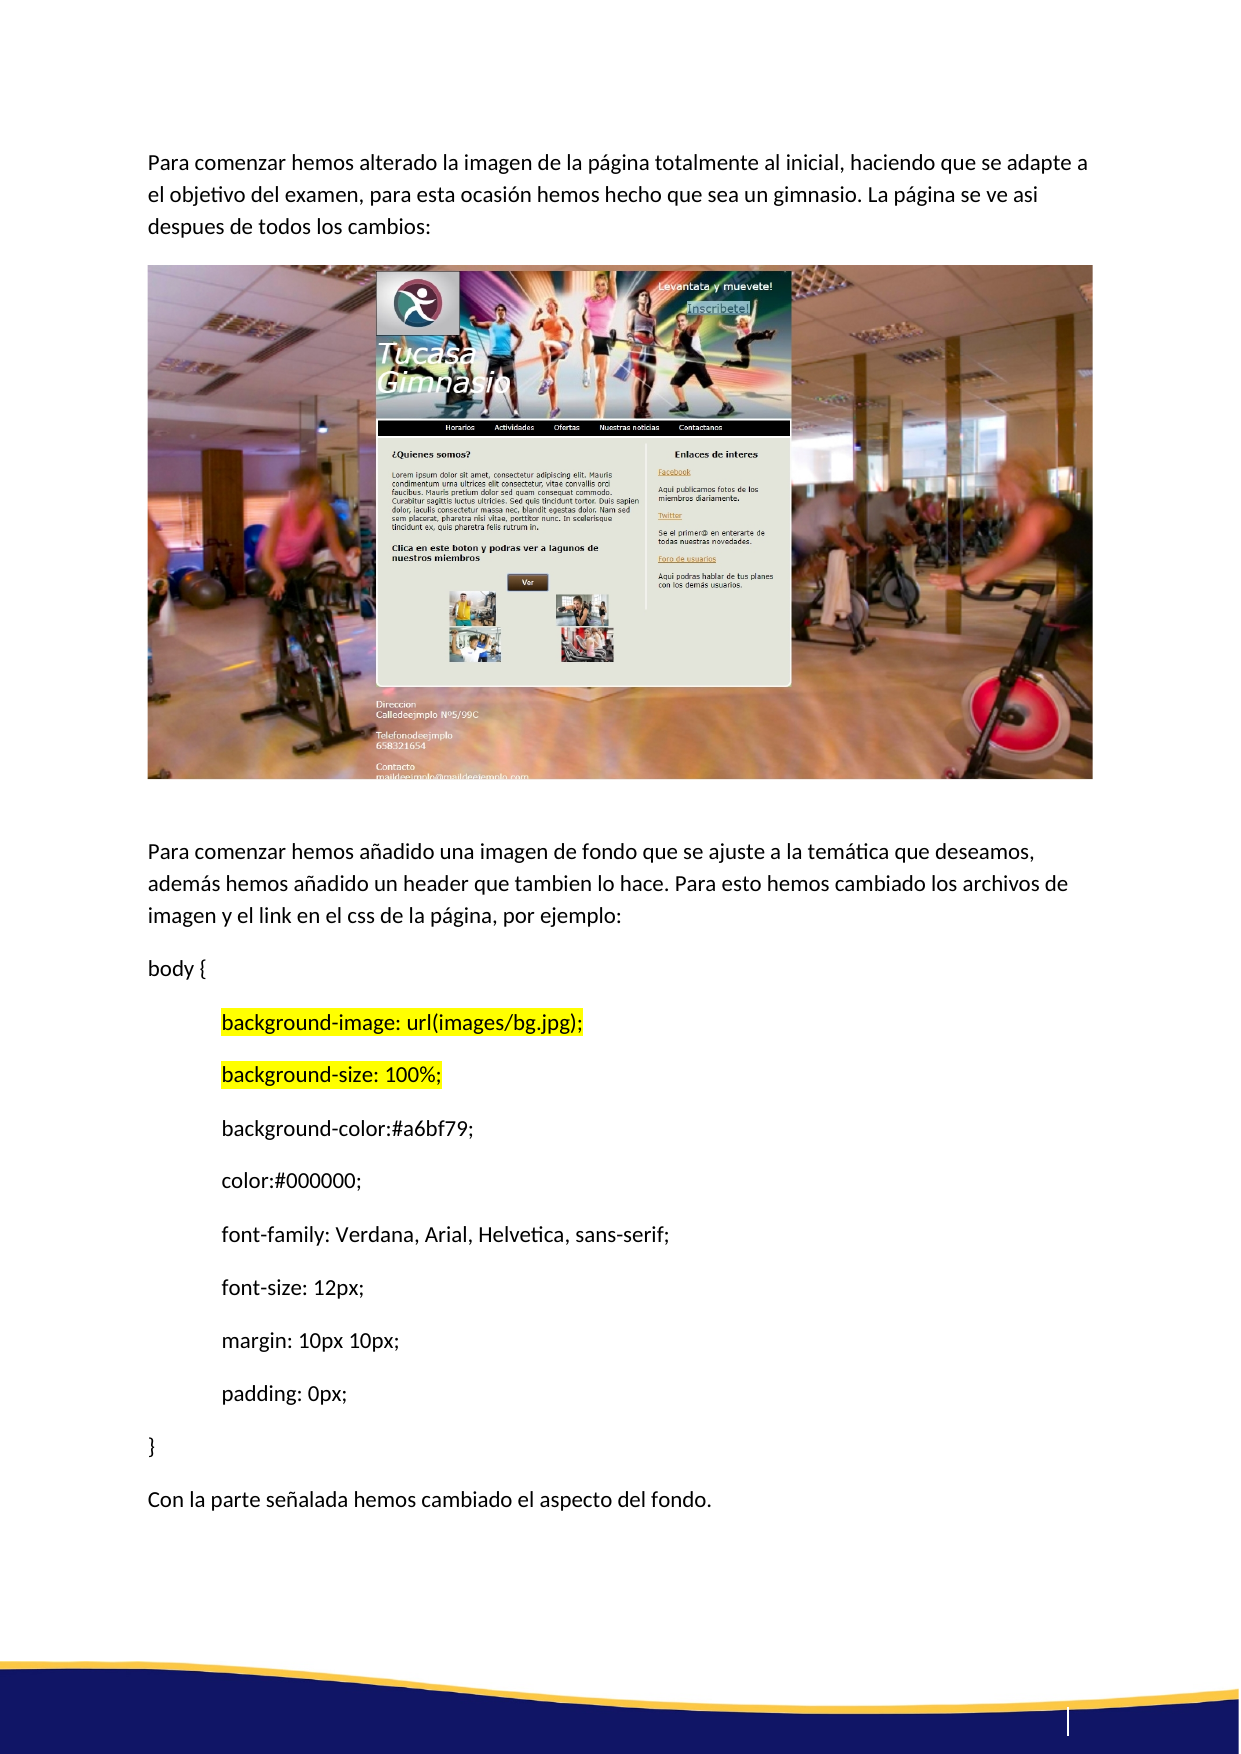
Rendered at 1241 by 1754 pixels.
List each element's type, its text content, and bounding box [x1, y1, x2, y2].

list background-size: 100%; [148, 1061, 1092, 1089]
list body { [148, 954, 1092, 983]
list background-image: url(images/bg.jpg); [148, 1008, 1092, 1036]
list font-size: 12px; [148, 1273, 1092, 1301]
list Para comenzar hemos alterado la imagen de la página totalmente al inicial, haciendo que se adapte a el objetivo del examen, para esta ocasión hemos hecho que sea un gimnasio. La página se ve asi despues de todos los cambios: [148, 148, 1092, 240]
picture [0, 1661, 1239, 1754]
list Para comenzar hemos añadido una imagen de fondo que se ajuste a la temática que deseamos, además hemos añadido un header que tambien lo hace. Para esto hemos cambiado los archivos de imagen y el link en el css de la página, por ejemplo: [148, 837, 1092, 929]
list color:#000000; [148, 1167, 1092, 1195]
picture [147, 265, 1093, 780]
list font-family: Verdana, Arial, Helvetica, sans-serif; [148, 1220, 1092, 1248]
list padding: 0px; [148, 1379, 1092, 1407]
list } [148, 1432, 1092, 1460]
list background-color:#a6bf79; [148, 1114, 1092, 1142]
list margin: 10px 10px; [148, 1326, 1092, 1354]
list Con la parte señalada hemos cambiado el aspecto del fondo. [148, 1485, 1092, 1513]
